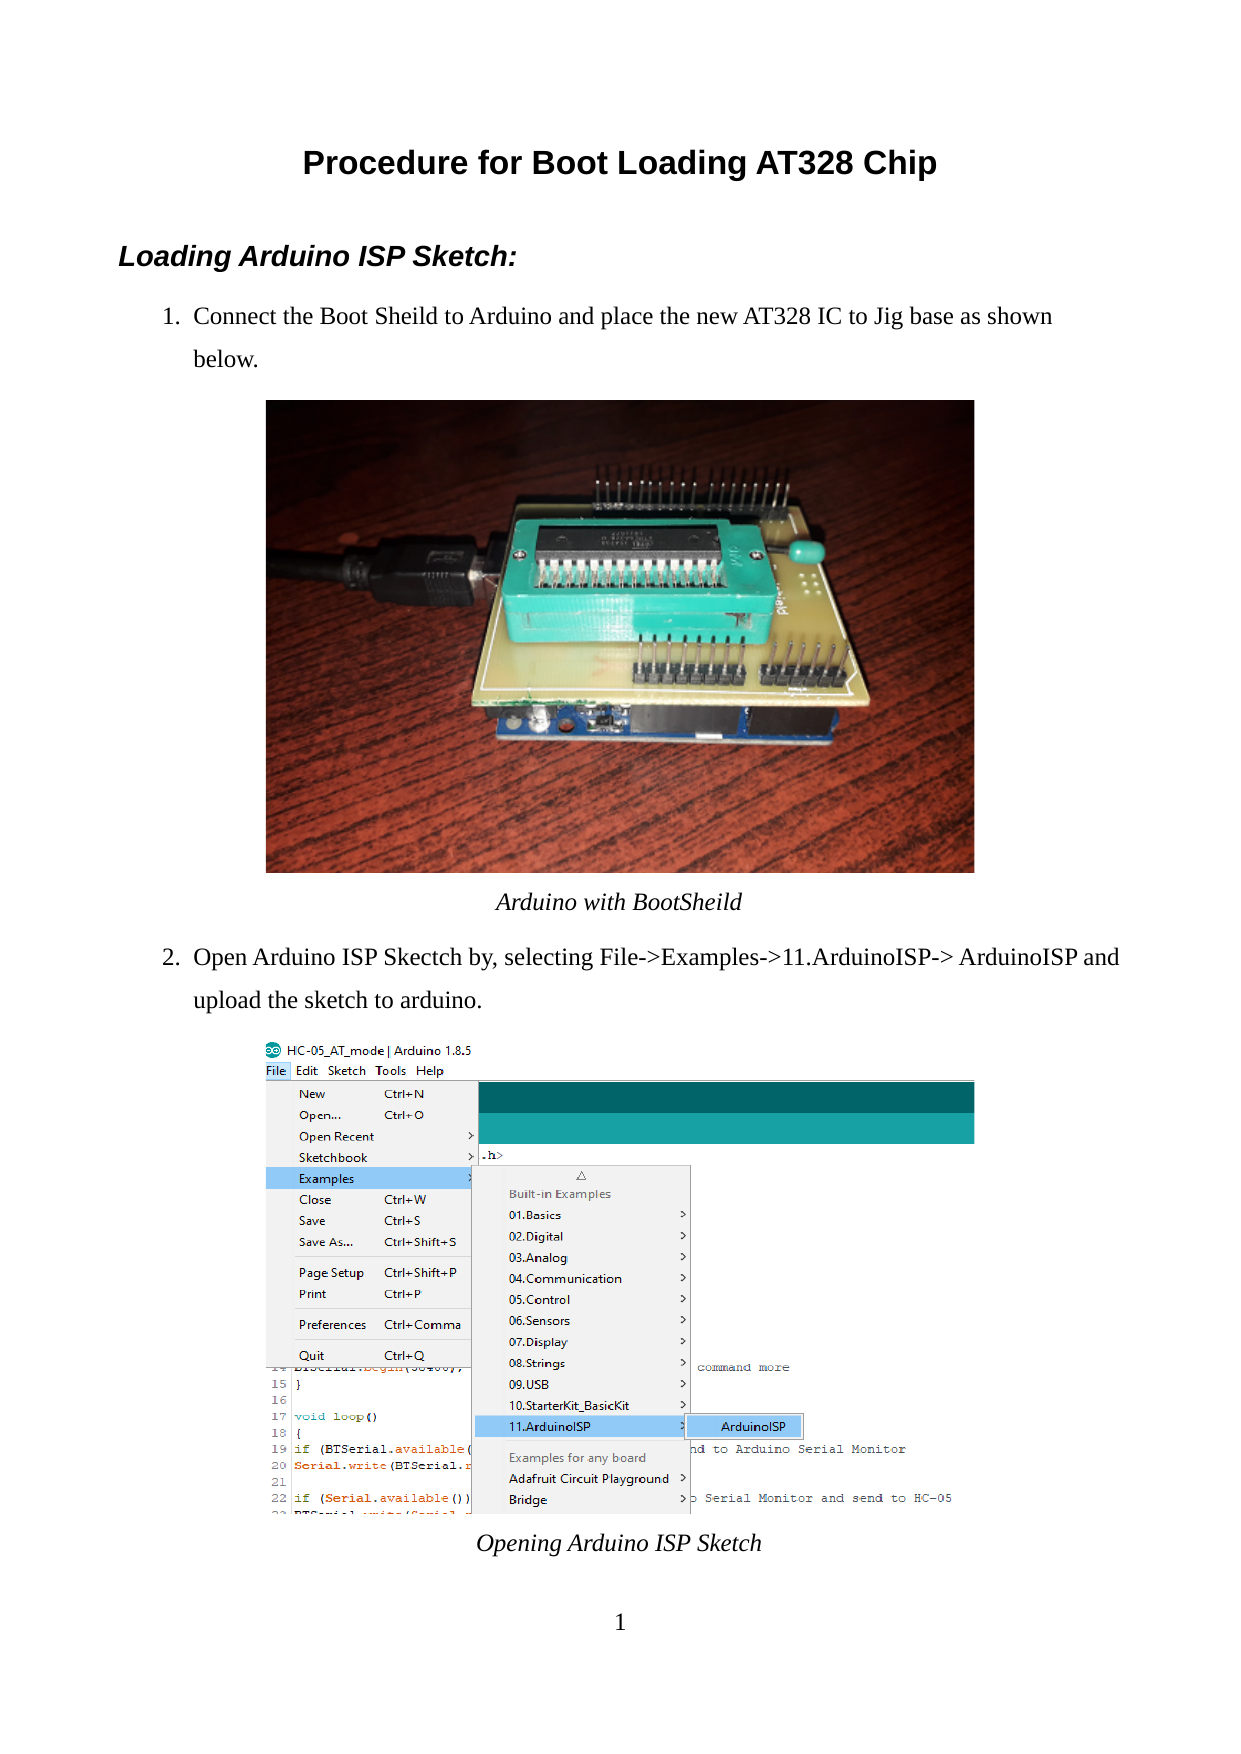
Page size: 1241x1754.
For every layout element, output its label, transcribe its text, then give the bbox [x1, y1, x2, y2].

subtitle Procedure for Boot Loading AT328 Chip [118, 143, 1122, 182]
text Arduino with BootSheild [118, 400, 1122, 916]
text Opening Arduino ISP Sketch [118, 1041, 1122, 1557]
list Connect the Boot Sheild to Arduino and place the new AT328 IC to Jig base as shown below. [156, 301, 1122, 373]
list Open Arduino ISP Skectch by, selecting File->Examples->11.ArduinoISP-> ArduinoISP and upload the sketch to arduino. [156, 942, 1122, 1014]
subtitle Loading Arduino ISP Sketch: [118, 238, 1122, 272]
